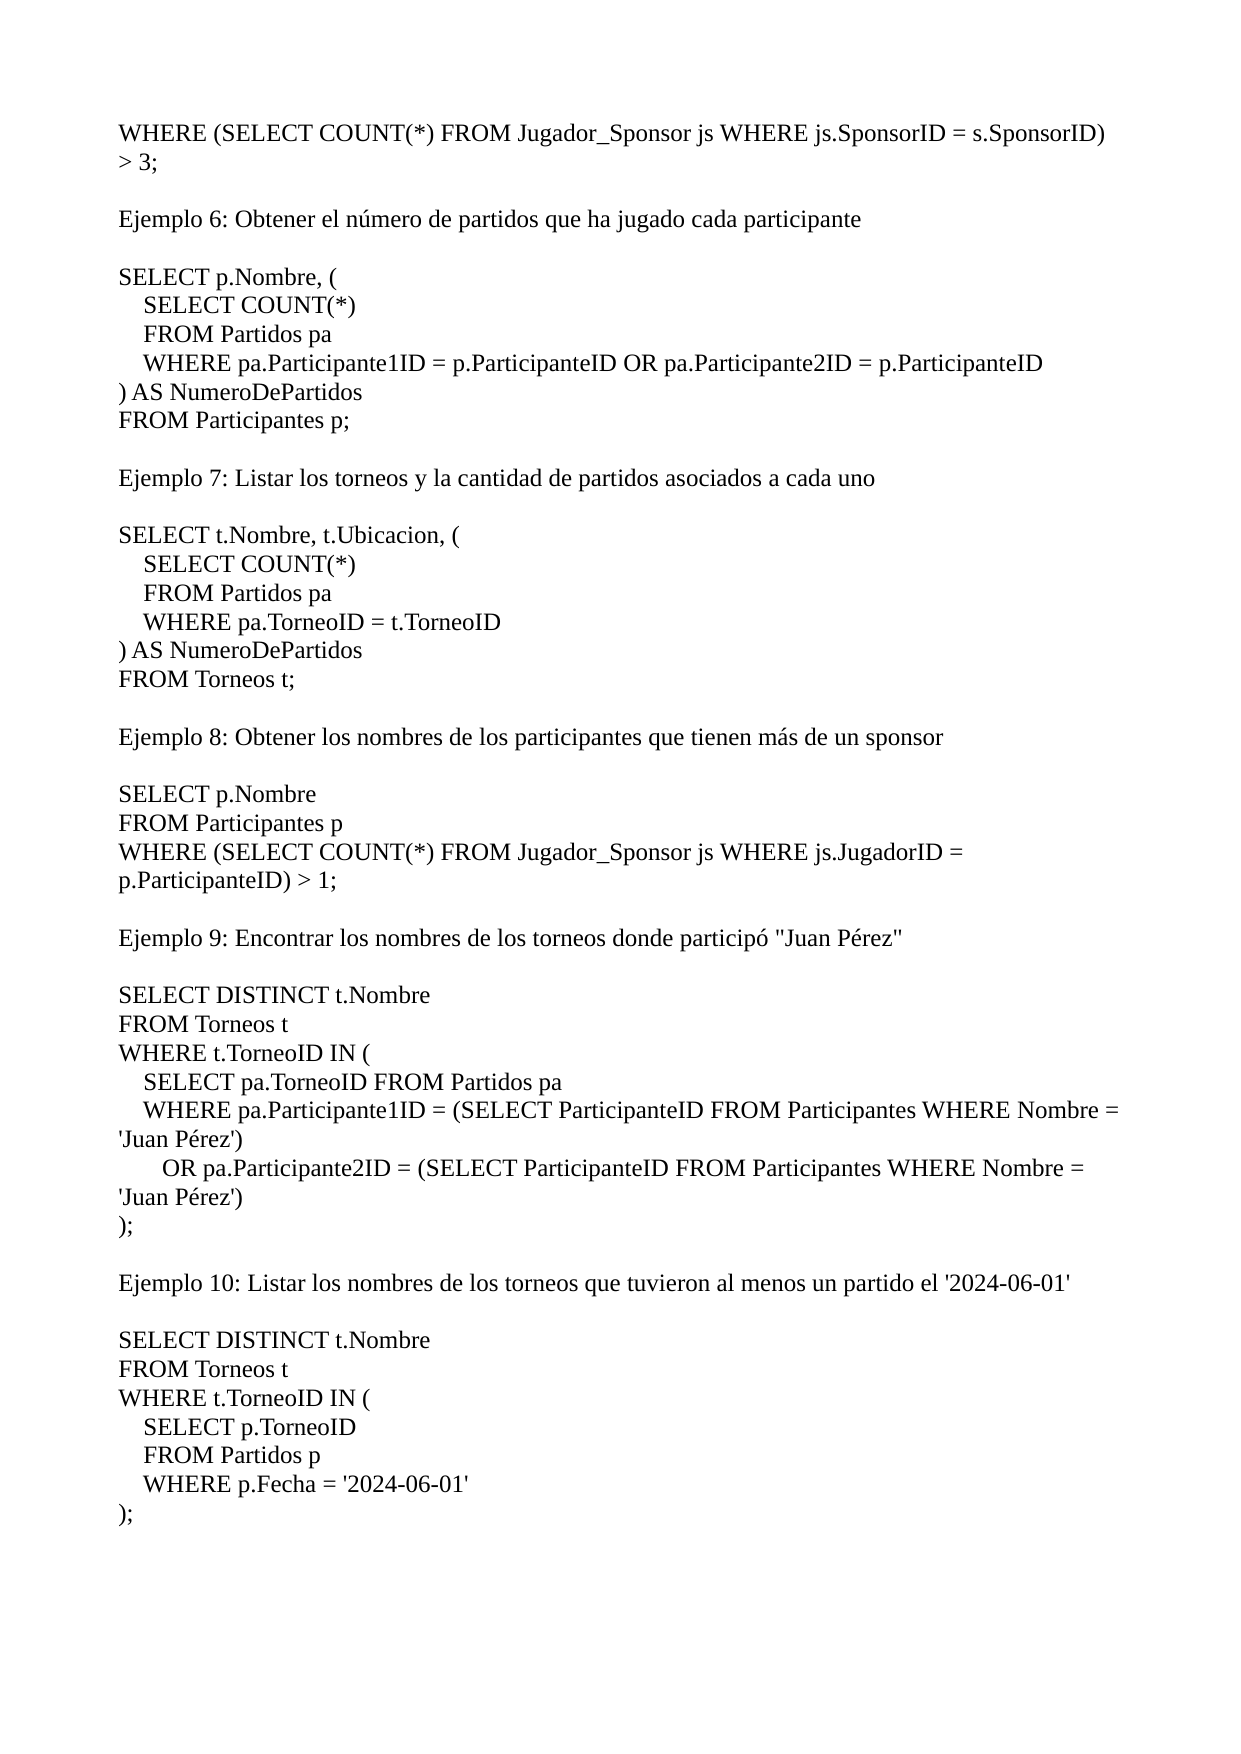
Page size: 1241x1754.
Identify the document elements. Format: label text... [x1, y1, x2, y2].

text WHERE pa.TorneoID = t.TorneoID [118, 607, 1122, 636]
text Ejemplo 10: Listar los nombres de los torneos que tuvieron al menos un partido el '2024-06-01' [118, 1268, 1122, 1297]
text Ejemplo 9: Encontrar los nombres de los torneos donde participó "Juan Pérez" [118, 923, 1122, 952]
text Ejemplo 6: Obtener el número de partidos que ha jugado cada participante [118, 204, 1122, 233]
text FROM Participantes p; [118, 406, 1122, 434]
text ) AS NumeroDePartidos [118, 636, 1122, 664]
text SELECT t.Nombre, t.Ubicacion, ( [118, 521, 1122, 549]
text WHERE pa.Participante1ID = (SELECT ParticipanteID FROM Participantes WHERE Nombre = 'Juan Pérez') [118, 1096, 1122, 1153]
text FROM Torneos t [118, 1009, 1122, 1038]
text FROM Torneos t [118, 1354, 1122, 1383]
text WHERE t.TorneoID IN ( [118, 1038, 1122, 1067]
text WHERE (SELECT COUNT(*) FROM Jugador_Sponsor js WHERE js.JugadorID = p.ParticipanteID) > 1; [118, 837, 1122, 894]
text SELECT p.Nombre, ( [118, 262, 1122, 291]
text SELECT DISTINCT t.Nombre [118, 981, 1122, 1009]
text SELECT pa.TorneoID FROM Partidos pa [118, 1067, 1122, 1096]
text WHERE (SELECT COUNT(*) FROM Jugador_Sponsor js WHERE js.SponsorID = s.SponsorID) > 3; [118, 118, 1122, 176]
text WHERE p.Fecha = '2024-06-01' [118, 1469, 1122, 1498]
text SELECT COUNT(*) [118, 549, 1122, 578]
text ); [118, 1498, 1122, 1527]
text Ejemplo 8: Obtener los nombres de los participantes que tienen más de un sponsor [118, 722, 1122, 751]
text ) AS NumeroDePartidos [118, 377, 1122, 406]
text Ejemplo 7: Listar los torneos y la cantidad de partidos asociados a cada uno [118, 463, 1122, 492]
text FROM Participantes p [118, 808, 1122, 837]
text SELECT p.TorneoID [118, 1412, 1122, 1441]
text FROM Partidos p [118, 1441, 1122, 1469]
text ); [118, 1211, 1122, 1239]
text FROM Partidos pa [118, 578, 1122, 607]
text SELECT p.Nombre [118, 779, 1122, 808]
text SELECT DISTINCT t.Nombre [118, 1326, 1122, 1354]
text WHERE pa.Participante1ID = p.ParticipanteID OR pa.Participante2ID = p.ParticipanteID [118, 348, 1122, 377]
text SELECT COUNT(*) [118, 291, 1122, 319]
text WHERE t.TorneoID IN ( [118, 1383, 1122, 1412]
text FROM Partidos pa [118, 319, 1122, 348]
text OR pa.Participante2ID = (SELECT ParticipanteID FROM Participantes WHERE Nombre = 'Juan Pérez') [118, 1153, 1122, 1211]
text FROM Torneos t; [118, 664, 1122, 693]
